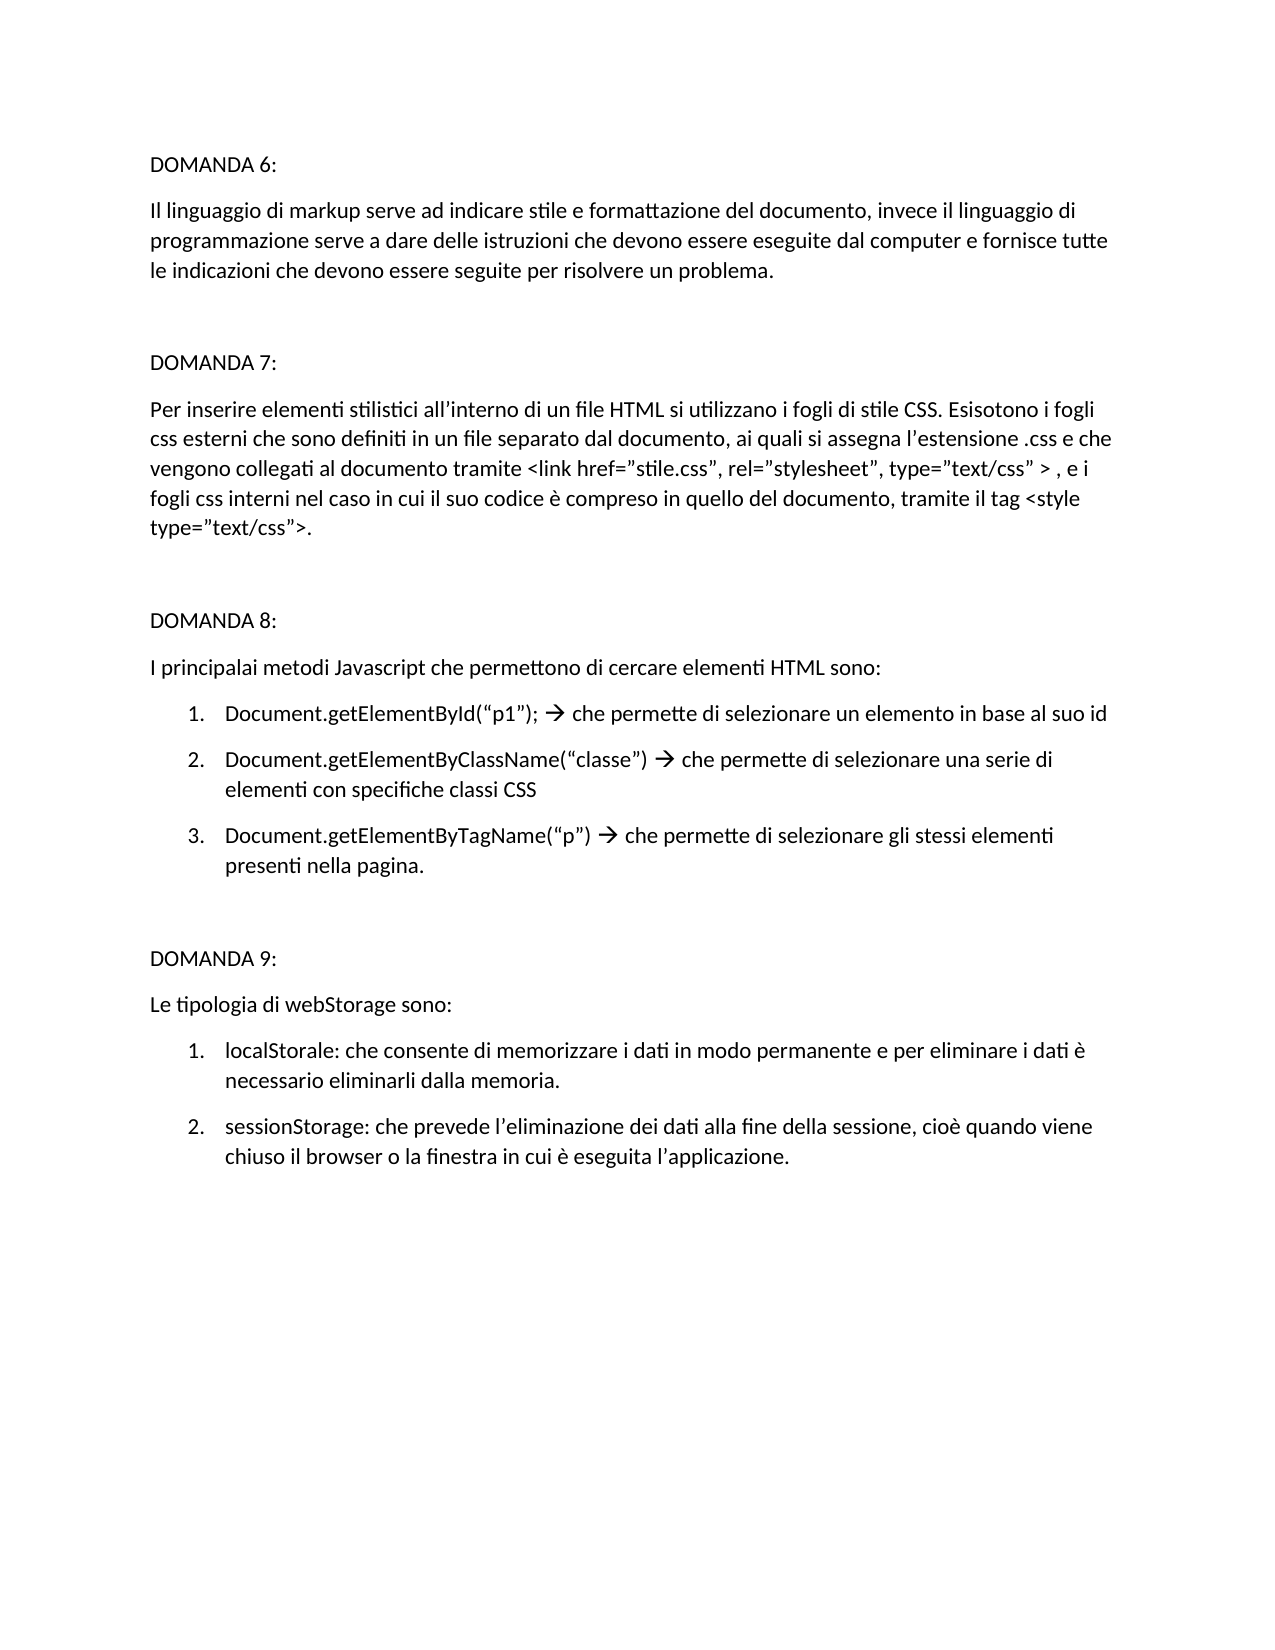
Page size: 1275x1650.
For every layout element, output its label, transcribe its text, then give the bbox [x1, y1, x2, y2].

text Le tipologia di webStorage sono: [150, 990, 1125, 1018]
list localStorale: che consente di memorizzare i dati in modo permanente e per eliminare i dati è necessario eliminarli dalla memoria. [187, 1036, 1125, 1094]
list Document.getElementById(“p1”);  che permette di selezionare un elemento in base al suo id [187, 699, 1125, 727]
list sessionStorage: che prevede l’eliminazione dei dati alla fine della sessione, cioè quando viene chiuso il browser o la finestra in cui è eseguita l’applicazione. [187, 1112, 1125, 1170]
text Per inserire elementi stilistici all’interno di un file HTML si utilizzano i fogli di stile CSS. Esisotono i fogli css esterni che sono definiti in un file separato dal documento, ai quali si assegna l’estensione .css e che vengono collegati al documento tramite <link href=”stile.css”, rel=”stylesheet”, type=”text/css” > , e i fogli css interni nel caso in cui il suo codice è compreso in quello del documento, tramite il tag <style type=”text/css”>. [150, 395, 1125, 542]
text Il linguaggio di markup serve ad indicare stile e formattazione del documento, invece il linguaggio di programmazione serve a dare delle istruzioni che devono essere eseguite dal computer e fornisce tutte le indicazioni che devono essere seguite per risolvere un problema. [150, 196, 1125, 284]
list Document.getElementByTagName(“p”)  che permette di selezionare gli stessi elementi presenti nella pagina. [187, 821, 1125, 879]
text DOMANDA 6: [150, 150, 1125, 178]
list Document.getElementByClassName(“classe”)  che permette di selezionare una serie di elementi con specifiche classi CSS [187, 745, 1125, 803]
text I principalai metodi Javascript che permettono di cercare elementi HTML sono: [150, 653, 1125, 681]
text DOMANDA 7: [150, 348, 1125, 376]
text DOMANDA 9: [150, 944, 1125, 972]
text DOMANDA 8: [150, 606, 1125, 634]
